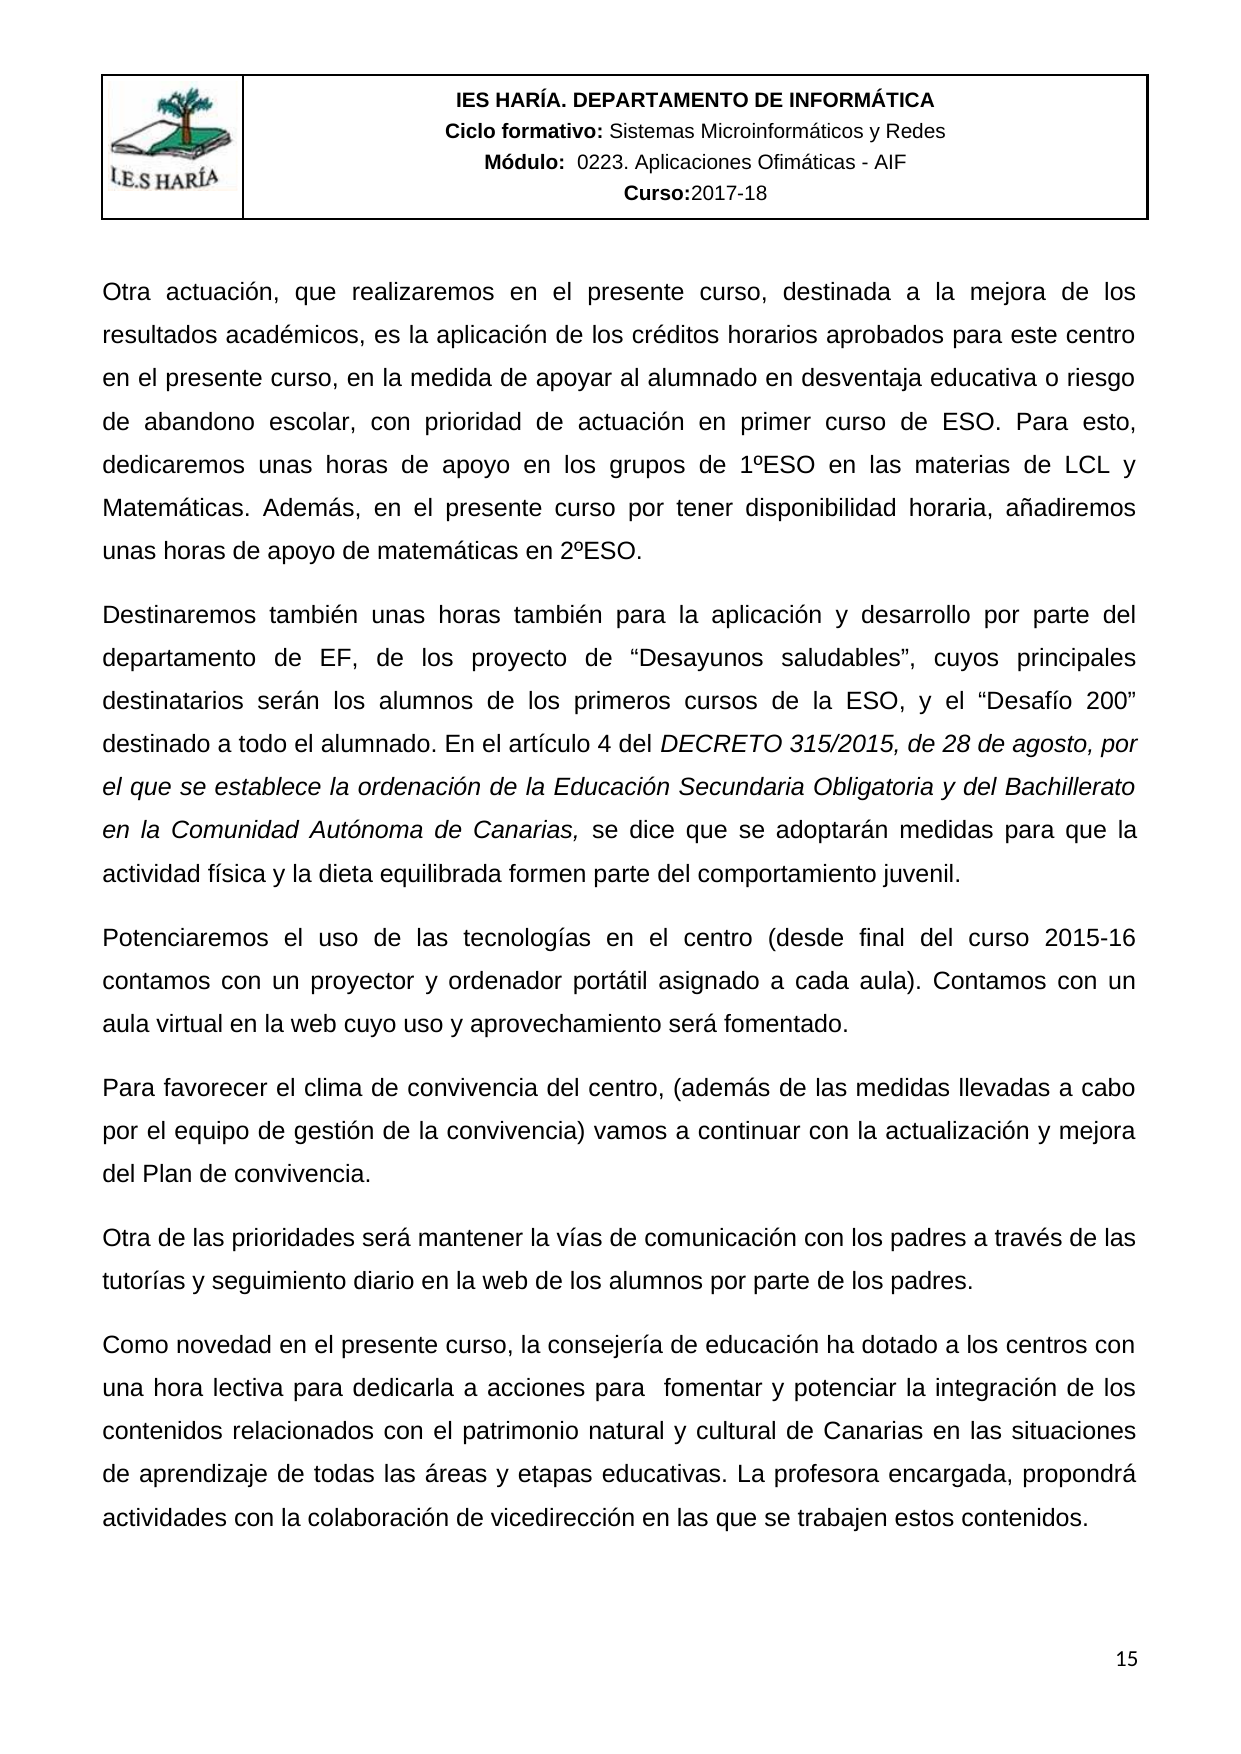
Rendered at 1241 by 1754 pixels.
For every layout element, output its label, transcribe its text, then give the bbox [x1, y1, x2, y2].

text Como novedad en el presente curso, la consejería de educación ha dotado a los centros con una hora lectiva para dedicarla a acciones para fomentar y potenciar la integración de los contenidos relacionados con el patrimonio natural y cultural de Canarias en las situaciones de aprendizaje de todas las áreas y etapas educativas. La profesora encargada, propondrá actividades con la colaboración de vicedirección en las que se trabajen estos contenidos. [102, 1330, 1138, 1531]
picture [107, 81, 238, 191]
text Otra de las prioridades será mantener la vías de comunicación con los padres a través de las tutorías y seguimiento diario en la web de los alumnos por parte de los padres. [102, 1223, 1138, 1295]
text Otra actuación, que realizaremos en el presente curso, destinada a la mejora de los resultados académicos, es la aplicación de los créditos horarios aprobados para este centro en el presente curso, en la medida de apoyar al alumnado en desventaja educativa o riesgo de abandono escolar, con prioridad de actuación en primer curso de ESO. Para esto, dedicaremos unas horas de apoyo en los grupos de 1ºESO en las materias de LCL y Matemáticas. Además, en el presente curso por tener disponibilidad horaria, añadiremos unas horas de apoyo de matemáticas en 2ºESO. [102, 277, 1138, 564]
text Potenciaremos el uso de las tecnologías en el centro (desde final del curso 2015-16 contamos con un proyector y ordenador portátil asignado a cada aula). Contamos con un aula virtual en la web cuyo uso y aprovechamiento será fomentado. [102, 922, 1138, 1037]
text Para favorecer el clima de convivencia del centro, (además de las medidas llevadas a cabo por el equipo de gestión de la convivencia) vamos a continuar con la actualización y mejora del Plan de convivencia. [102, 1073, 1138, 1188]
text Destinaremos también unas horas también para la aplicación y desarrollo por parte del departamento de EF, de los proyecto de “Desayunos saludables”, cuyos principales destinatarios serán los alumnos de los primeros cursos de la ESO, y el “Desafío 200” destinado a todo el alumnado. En el artículo 4 del DECRETO 315/2015, de 28 de agosto, por el que se establece la ordenación de la Educación Secundaria Obligatoria y del Bachillerato en la Comunidad Autónoma de Canarias, se dice que se adoptarán medidas para que la actividad física y la dieta equilibrada formen parte del comportamiento juvenil. [102, 600, 1138, 887]
